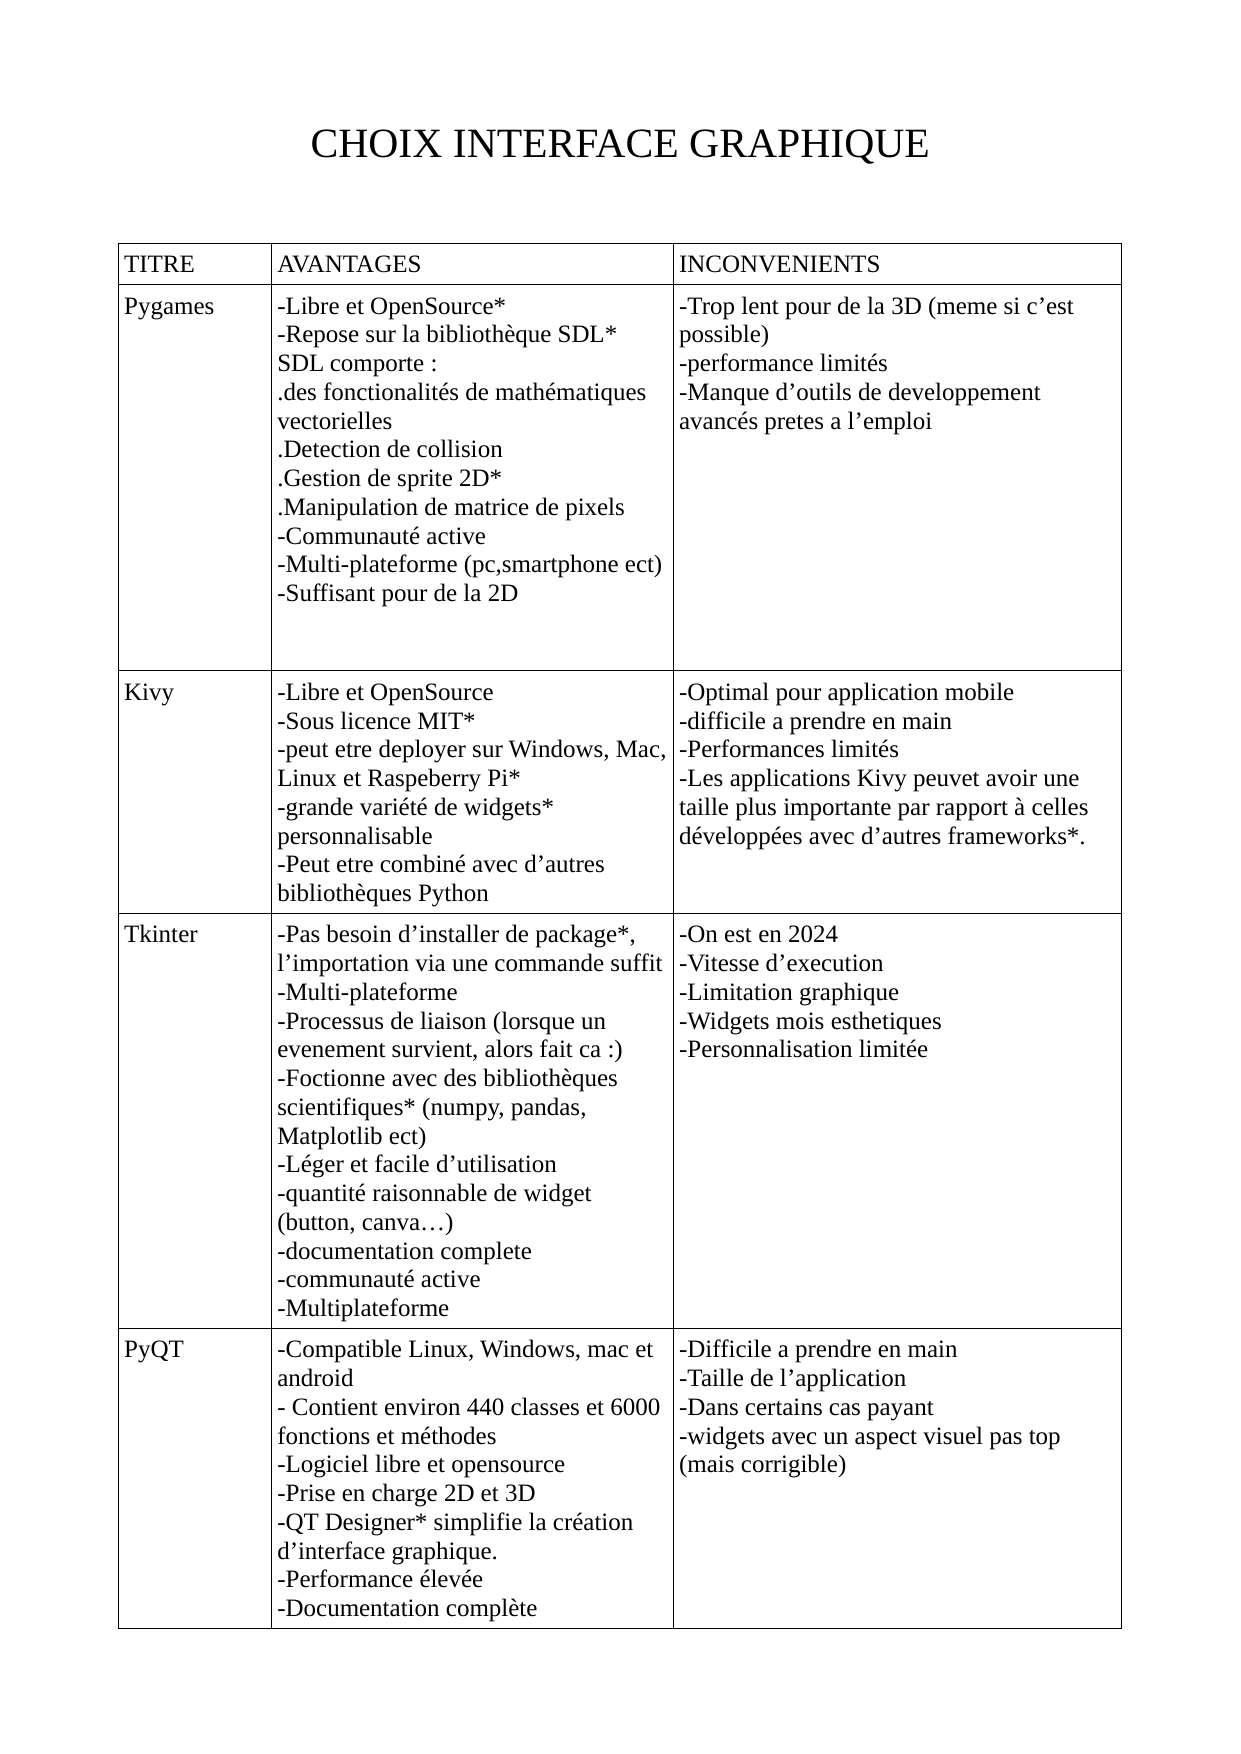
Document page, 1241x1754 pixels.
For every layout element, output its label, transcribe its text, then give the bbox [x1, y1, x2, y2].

table_cell -Compatible Linux, Windows, mac et android - Contient environ 440 classes et 6000 fonctions et méthodes -Logiciel libre et opensource -Prise en charge 2D et 3D -QT Designer* simplifie la création d’interface graphique. -Performance élevée -Documentation complète [272, 1329, 673, 1628]
table_header INCONVENIENTS [674, 244, 1121, 284]
table_cell PyQT [119, 1329, 271, 1628]
table_cell Pygames [119, 285, 271, 670]
table_cell -Trop lent pour de la 3D (meme si c’est possible) -performance limités -Manque d’outils de developpement avancés pretes a l’emploi [674, 285, 1121, 670]
table_header AVANTAGES [272, 244, 673, 284]
table_cell -Libre et OpenSource -Sous licence MIT* -peut etre deployer sur Windows, Mac, Linux et Raspeberry Pi* -grande variété de widgets* personnalisable -Peut etre combiné avec d’autres bibliothèques Python [272, 671, 673, 913]
table_cell Tkinter [119, 914, 271, 1328]
table_cell -On est en 2024 -Vitesse d’execution -Limitation graphique -Widgets mois esthetiques -Personnalisation limitée [674, 914, 1121, 1328]
table_cell -Pas besoin d’installer de package*, l’importation via une commande suffit -Multi-plateforme -Processus de liaison (lorsque un evenement survient, alors fait ca :) -Foctionne avec des bibliothèques scientifiques* (numpy, pandas, Matplotlib ect) -Léger et facile d’utilisation -quantité raisonnable de widget (button, canva…) -documentation complete -communauté active -Multiplateforme [272, 914, 673, 1328]
table_cell -Libre et OpenSource* -Repose sur la bibliothèque SDL* SDL comporte : .des fonctionalités de mathématiques vectorielles .Detection de collision .Gestion de sprite 2D* .Manipulation de matrice de pixels -Communauté active -Multi-plateforme (pc,smartphone ect) -Suffisant pour de la 2D [272, 285, 673, 670]
table_cell -Difficile a prendre en main -Taille de l’application -Dans certains cas payant -widgets avec un aspect visuel pas top (mais corrigible) [674, 1329, 1121, 1628]
table_cell -Optimal pour application mobile -difficile a prendre en main -Performances limités -Les applications Kivy peuvet avoir une taille plus importante par rapport à celles développées avec d’autres frameworks*. [674, 671, 1121, 913]
table_header TITRE [119, 244, 271, 284]
text CHOIX INTERFACE GRAPHIQUE [118, 118, 1122, 166]
table_cell Kivy [119, 671, 271, 913]
